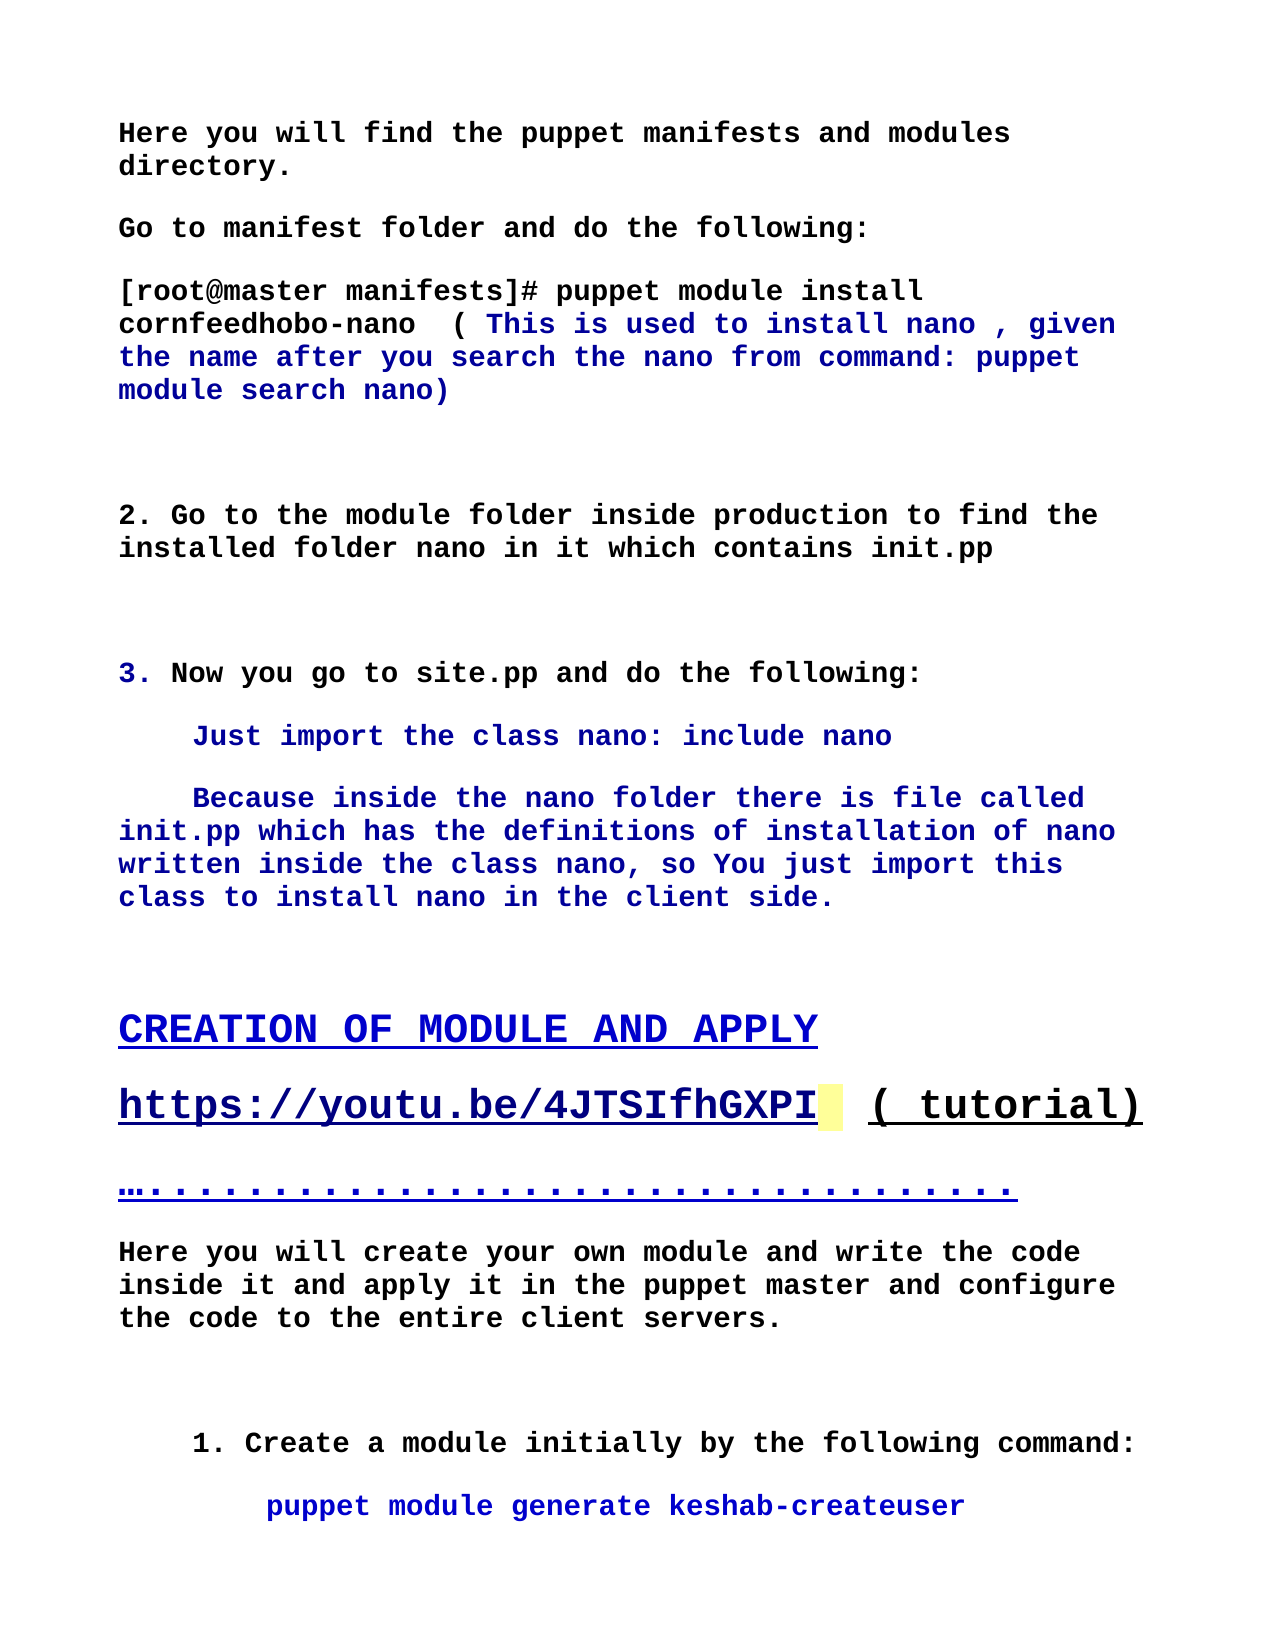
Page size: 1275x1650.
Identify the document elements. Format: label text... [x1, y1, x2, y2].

text 1. Create a module initially by the following command: [118, 1428, 1157, 1461]
text puppet module generate keshab-createuser [118, 1491, 1157, 1524]
text Go to manifest folder and do the following: [118, 214, 1157, 247]
text CREATION OF MODULE AND APPLY [118, 1007, 1157, 1054]
text https://youtu.be/4JTSIfhGXPI ( tutorial) [118, 1084, 1157, 1131]
text [root@master manifests]# puppet module install cornfeedhobo-nano ( This is used to install nano , given the name after you search the nano from command: puppet module search nano) [118, 276, 1157, 408]
text 3. Now you go to site.pp and do the following: [118, 658, 1157, 691]
text Just import the class nano: include nano [118, 721, 1157, 754]
text Because inside the nano folder there is file called init.pp which has the definitions of installation of nano written inside the class nano, so You just import this class to install nano in the client side. [118, 783, 1157, 915]
text Here you will find the puppet manifests and modules directory. [118, 118, 1157, 184]
text Here you will create your own module and write the code inside it and apply it in the puppet master and configure the code to the entire client servers. [118, 1237, 1157, 1336]
text 2. Go to the module folder inside production to find the installed folder nano in it which contains init.pp [118, 500, 1157, 566]
text …................................... [118, 1161, 1157, 1208]
